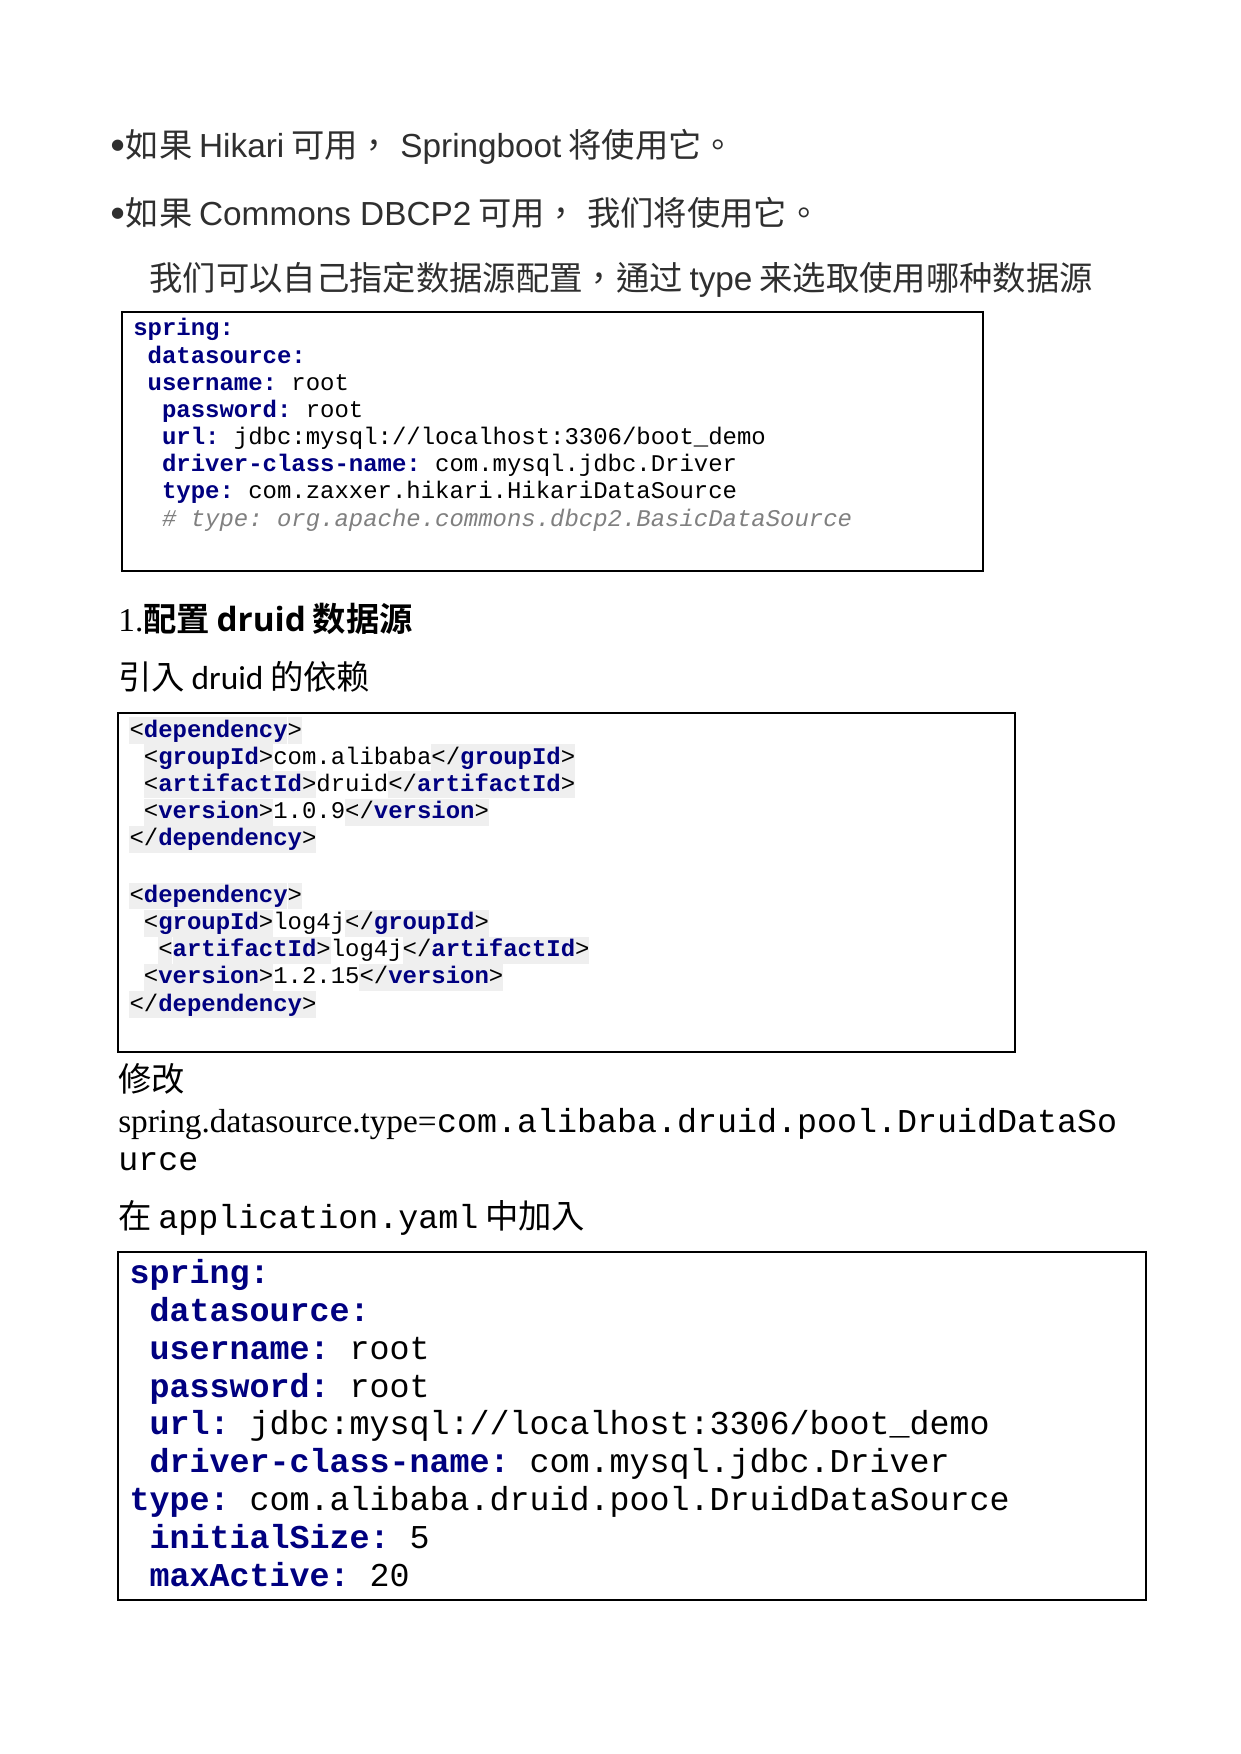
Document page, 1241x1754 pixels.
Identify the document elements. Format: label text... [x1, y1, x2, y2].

subtitle 1.配置druid数据源 [118, 593, 1122, 642]
table_header spring: datasource: username: root password: root url: jdbc:mysql://localhost:3306/boot_demo driver-class-name: com.mysql.jdbc.Driver type: com.zaxxer.hikari.HikariDataSource # type: org.apache.commons.dbcp2.BasicDataSource [123, 313, 982, 570]
text ·如果Hikari可用， Springboot将使用它。 [112, 118, 1122, 165]
table_header spring: datasource: username: root password: root url: jdbc:mysql://localhost:3306/boot_demo driver-class-name: com.mysql.jdbc.Driver type: com.alibaba.druid.pool.DruidDataSource initialSize: 5 maxActive: 20 [119, 1253, 1145, 1599]
text ·如果Commons DBCP2可用， 我们将使用它。 [112, 186, 1122, 233]
text 引入druid的依赖 [118, 654, 1122, 699]
table_header <dependency> <groupId>com.alibaba</groupId> <artifactId>druid</artifactId> <version>1.0.9</version> </dependency> <dependency> <groupId>log4j</groupId> <artifactId>log4j</artifactId> <version>1.2.15</version> </dependency> [119, 714, 1014, 1051]
text 修改spring.datasource.type=com.alibaba.druid.pool.DruidDataSource [118, 1053, 1122, 1180]
text 在application.yaml中加入 [118, 1193, 1122, 1238]
text 我们可以自己指定数据源配置，通过type来选取使用哪种数据源 [149, 253, 1122, 300]
